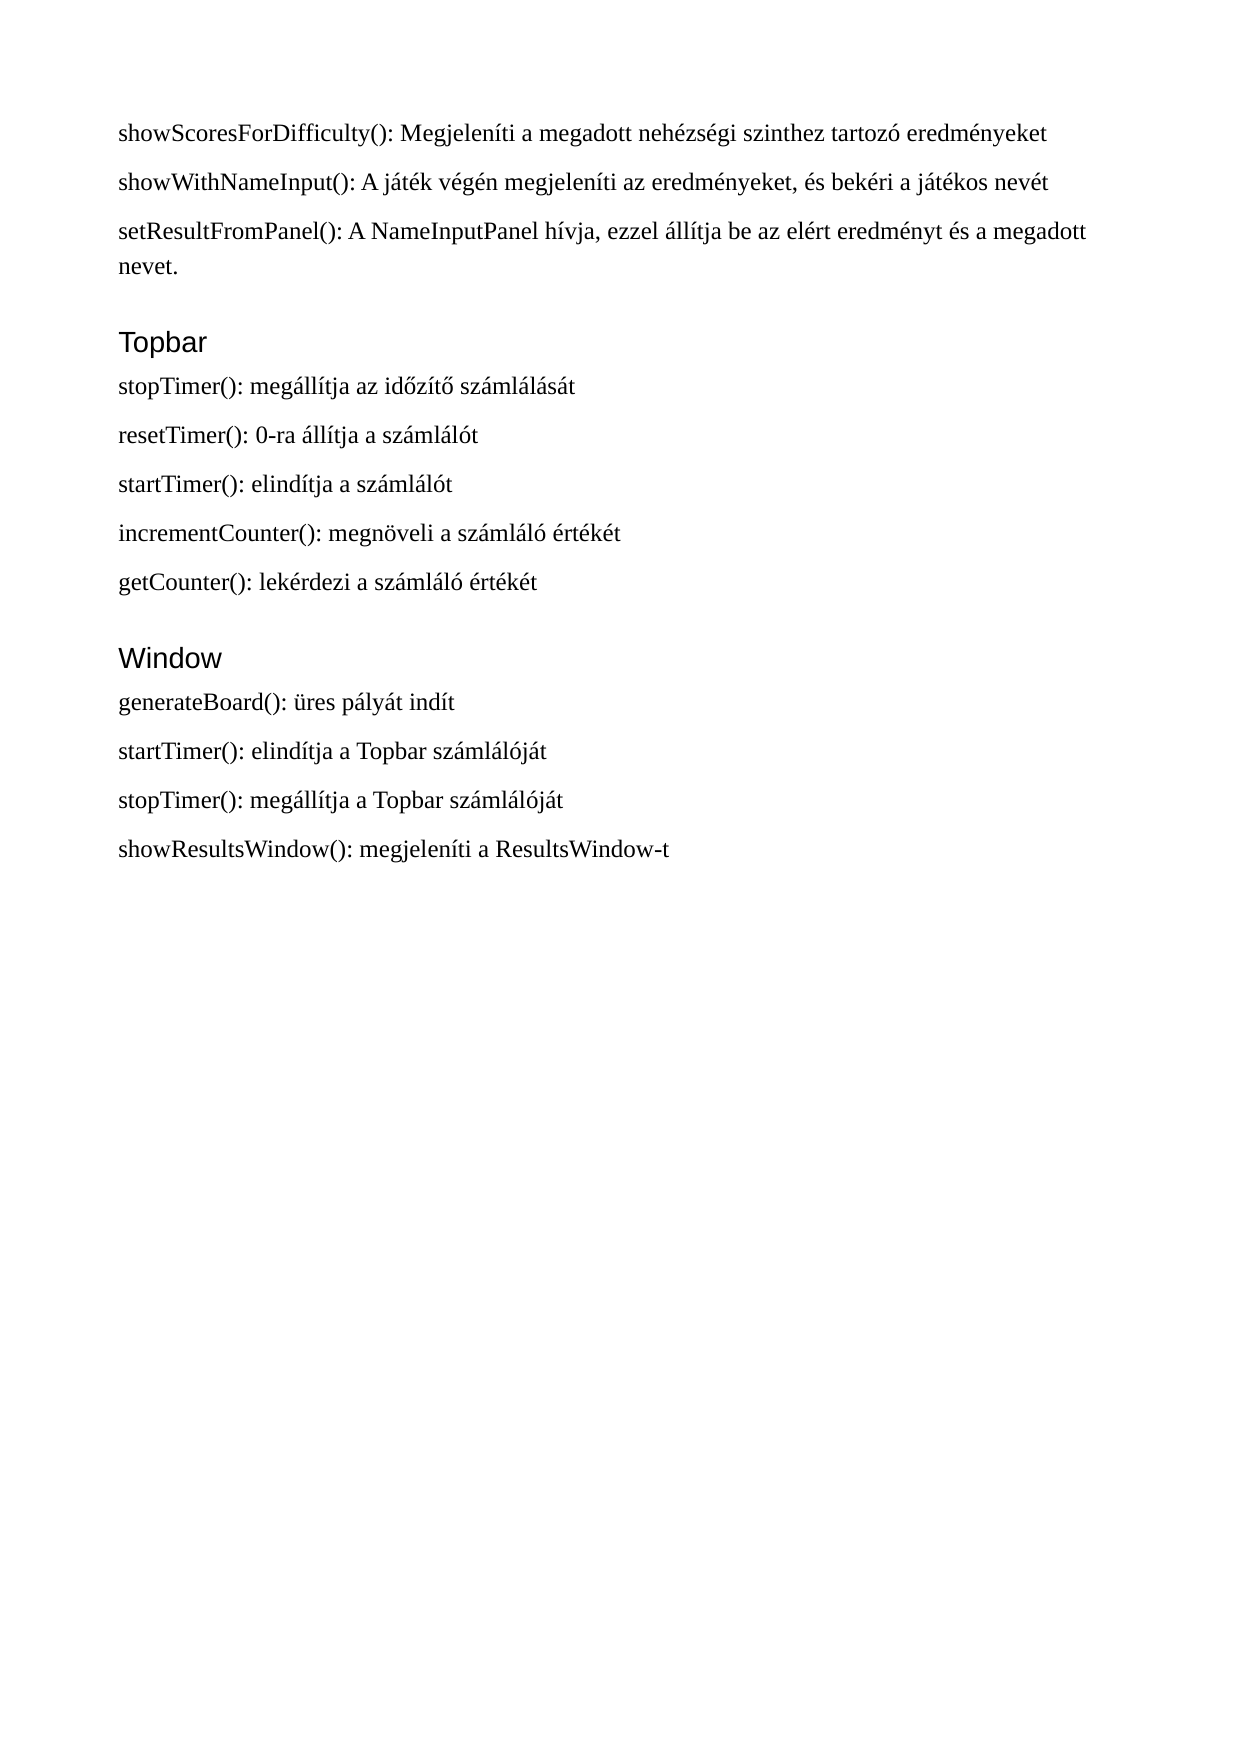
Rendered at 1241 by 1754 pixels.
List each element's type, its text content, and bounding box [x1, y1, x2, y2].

text incrementCounter(): megnöveli a számláló értékét [118, 518, 1122, 547]
subtitle Topbar [118, 325, 1122, 358]
text stopTimer(): megállítja az időzítő számlálását [118, 371, 1122, 399]
text stopTimer(): megállítja a Topbar számlálóját [118, 785, 1122, 814]
text setResultFromPanel(): A NameInputPanel hívja, ezzel állítja be az elért eredményt és a megadott nevet. [118, 216, 1122, 279]
text generateBoard(): üres pályát indít [118, 687, 1122, 716]
text showWithNameInput(): A játék végén megjeleníti az eredményeket, és bekéri a játékos nevét [118, 167, 1122, 196]
text startTimer(): elindítja a Topbar számlálóját [118, 736, 1122, 765]
text showResultsWindow(): megjeleníti a ResultsWindow-t [118, 834, 1122, 863]
text resetTimer(): 0-ra állítja a számlálót [118, 420, 1122, 449]
subtitle Window [118, 641, 1122, 675]
text startTimer(): elindítja a számlálót [118, 469, 1122, 498]
text getCounter(): lekérdezi a számláló értékét [118, 567, 1122, 596]
text showScoresForDifficulty(): Megjeleníti a megadott nehézségi szinthez tartozó eredményeket [118, 118, 1122, 147]
